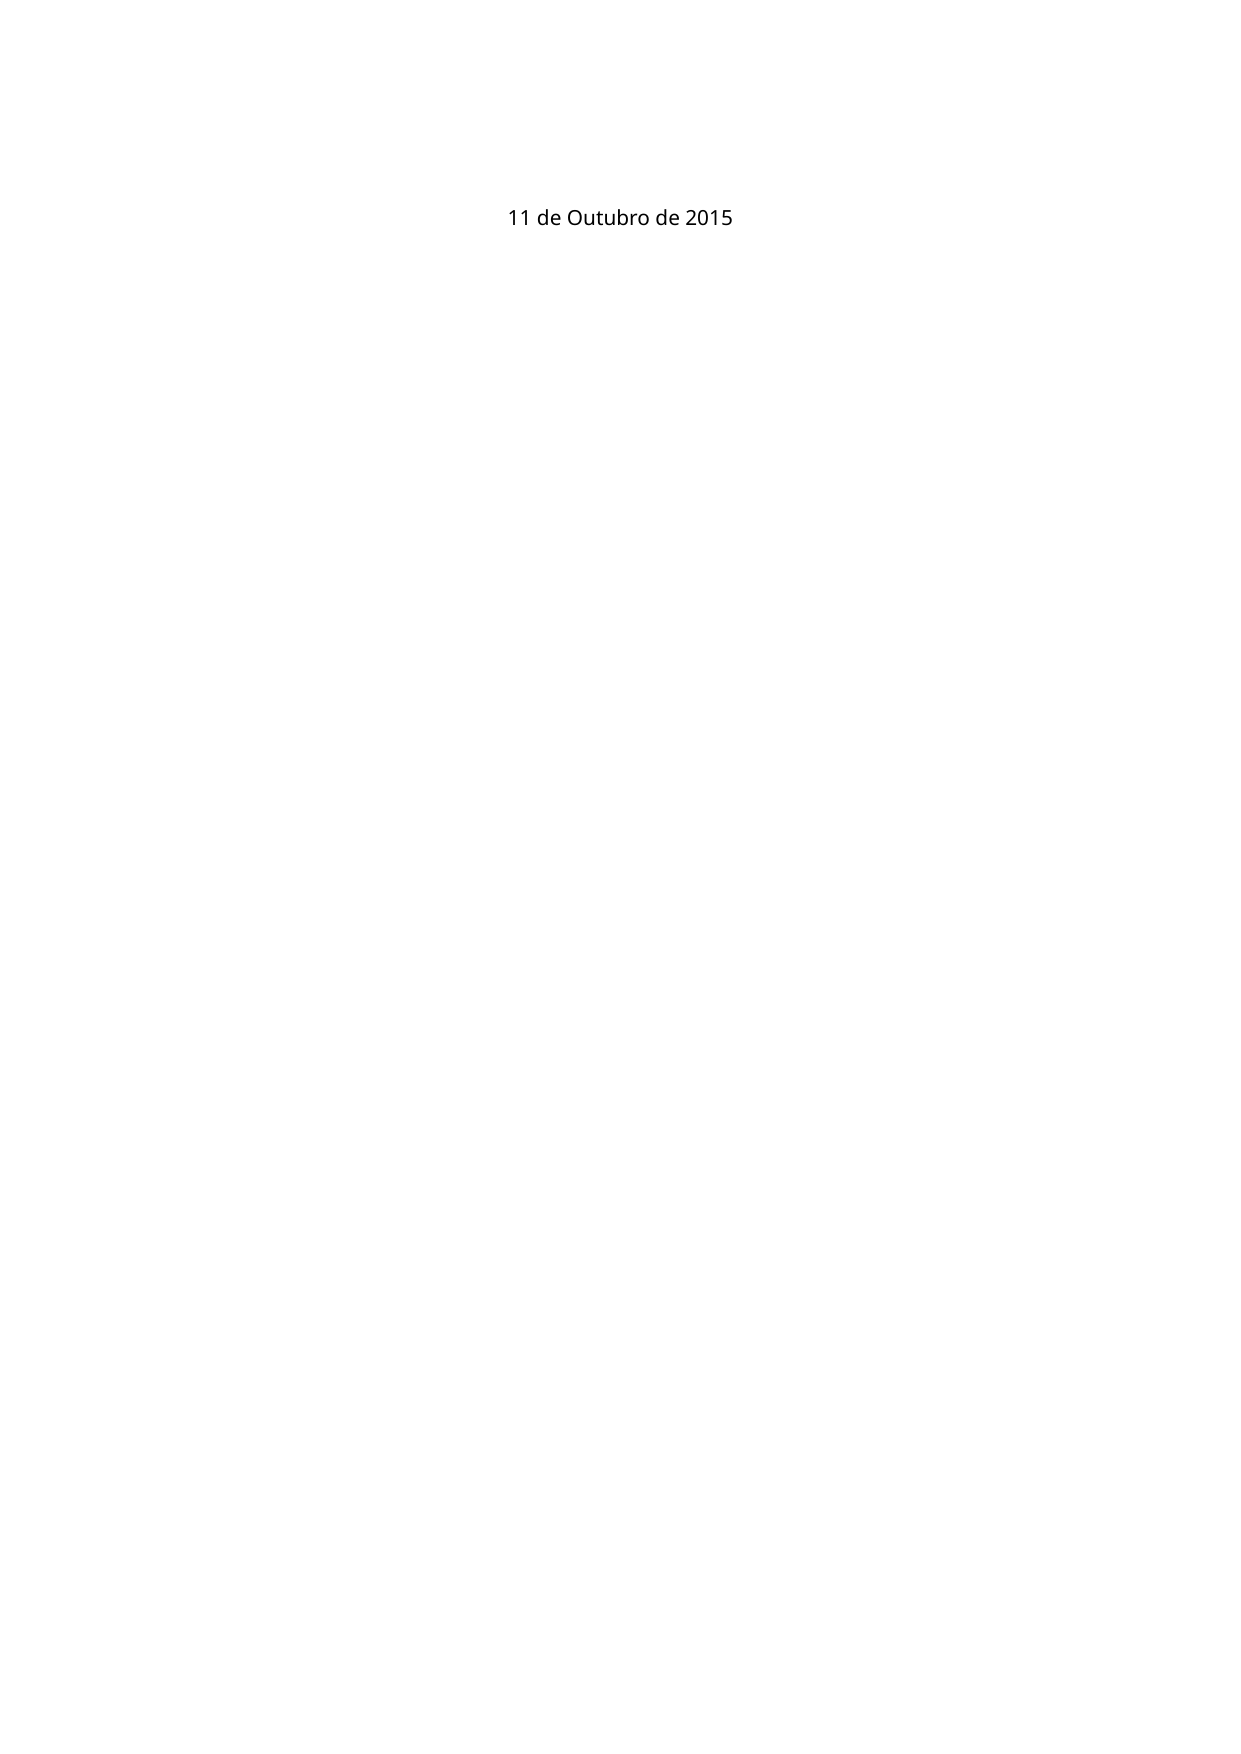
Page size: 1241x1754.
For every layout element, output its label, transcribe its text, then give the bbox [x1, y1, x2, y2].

text 11 de Outubro de 2015 [118, 203, 1122, 232]
